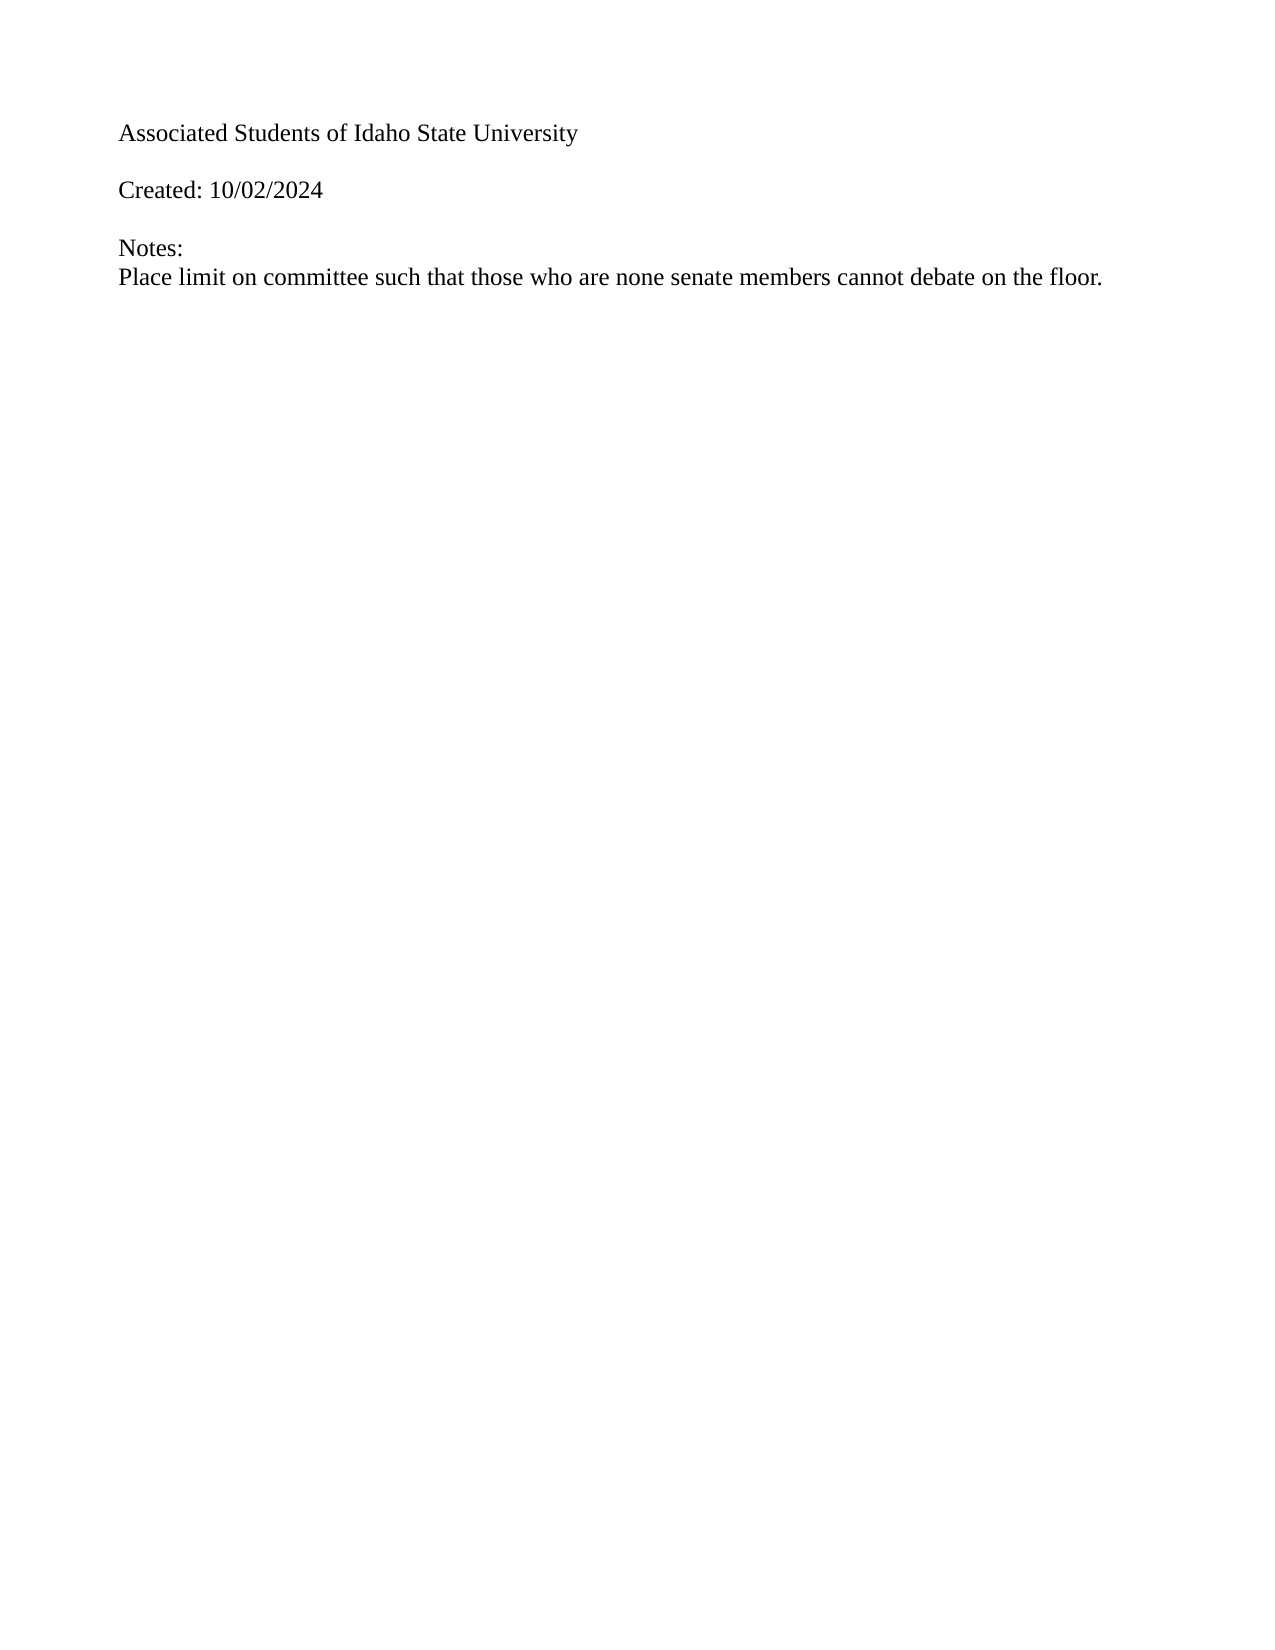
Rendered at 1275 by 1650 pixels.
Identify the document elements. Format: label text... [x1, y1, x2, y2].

text Associated Students of Idaho State University [118, 118, 1157, 147]
text Notes: [118, 233, 1157, 262]
text Created: 10/02/2024 [118, 176, 1157, 204]
text Place limit on committee such that those who are none senate members cannot debate on the floor. [118, 262, 1157, 291]
